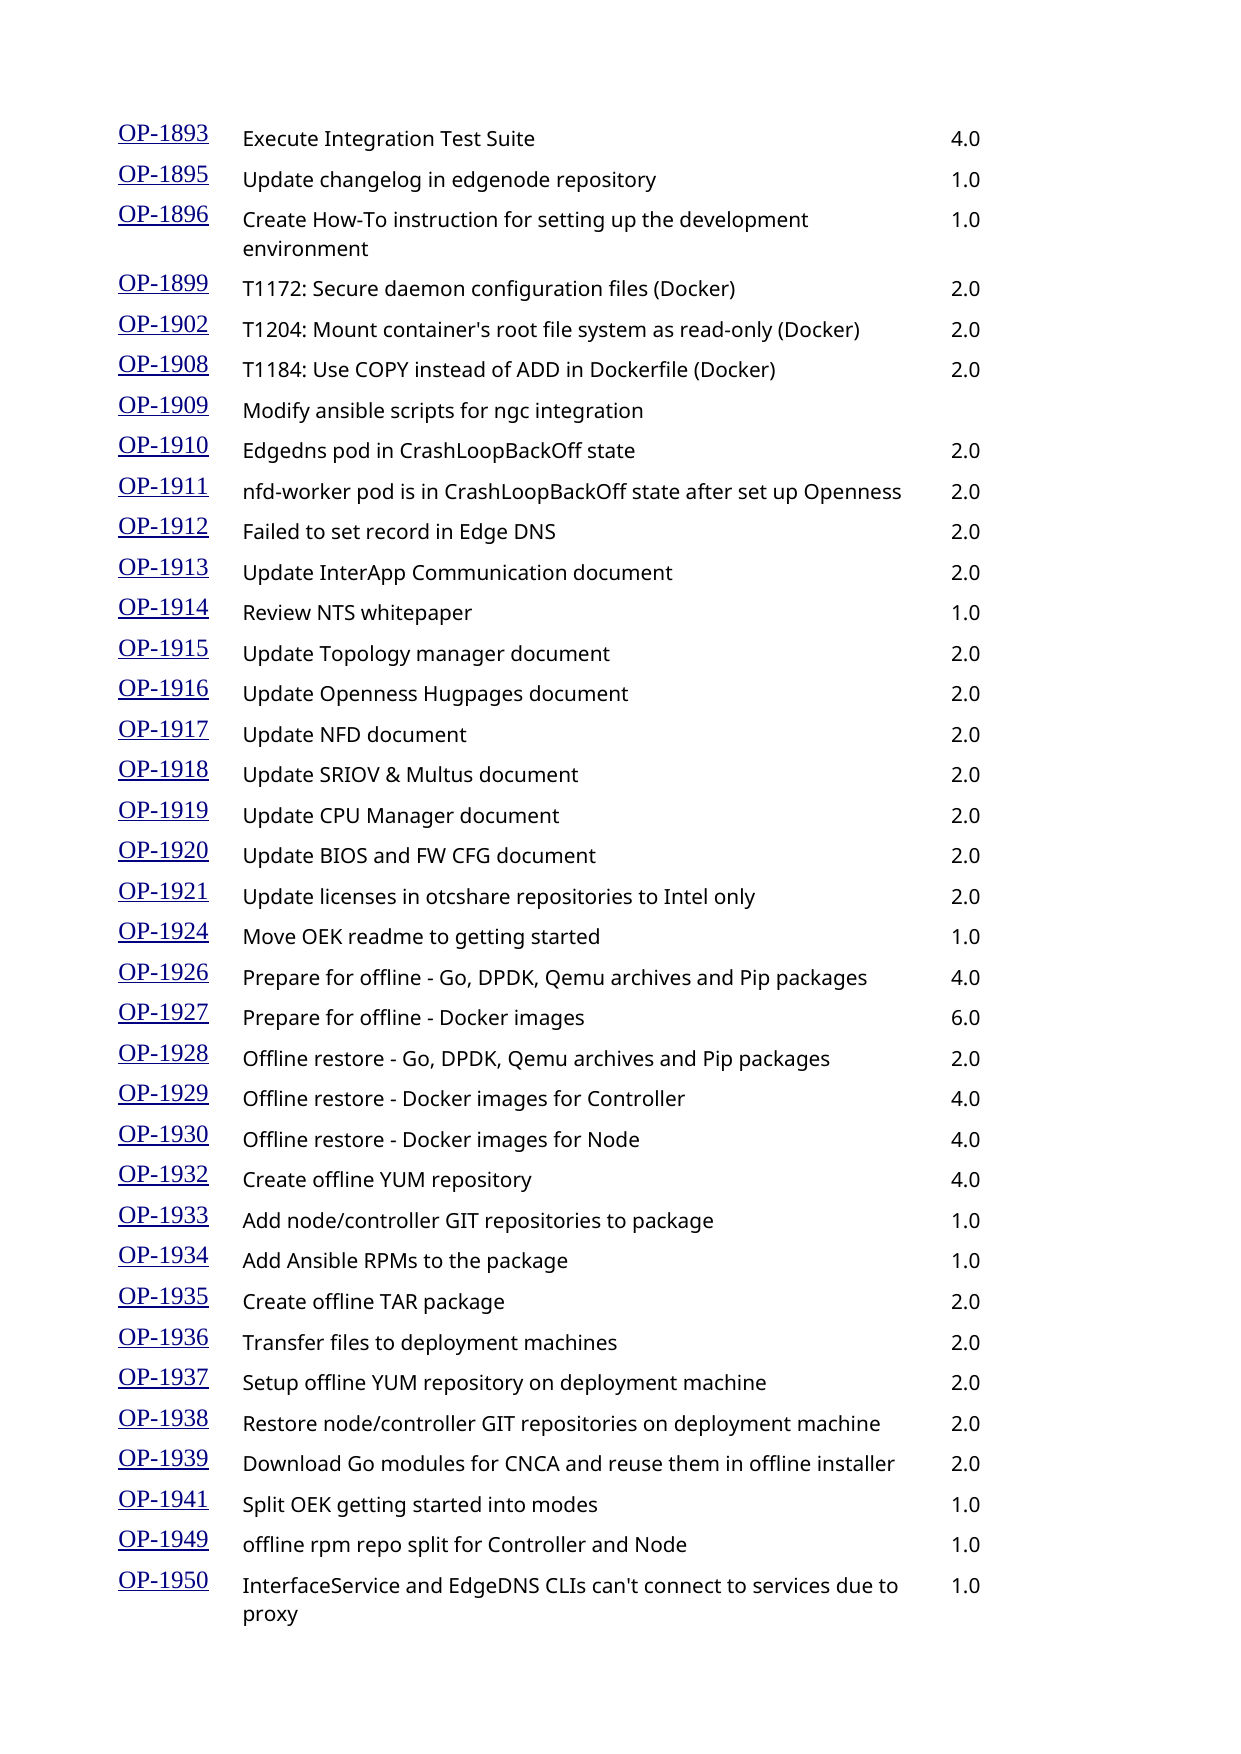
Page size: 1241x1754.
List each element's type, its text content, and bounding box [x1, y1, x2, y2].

table_cell 6.0 [945, 998, 1122, 1038]
table_cell OP-1912 [118, 511, 236, 552]
table_cell OP-1915 [118, 633, 236, 673]
table_cell Update Openness Hugpages document [236, 673, 945, 714]
table_cell 1.0 [945, 1484, 1122, 1524]
table_cell 2.0 [945, 876, 1122, 916]
table_cell 2.0 [945, 714, 1122, 754]
table_cell Update SRIOV & Multus document [236, 754, 945, 795]
table_cell Review NTS whitepaper [236, 592, 945, 633]
table_cell Create How-To instruction for setting up the development environment [236, 199, 945, 268]
table_cell 2.0 [945, 552, 1122, 592]
table_cell Edgedns pod in CrashLoopBackOff state [236, 430, 945, 471]
table_cell OP-1902 [118, 309, 236, 349]
table_cell 2.0 [945, 511, 1122, 552]
table_cell Create offline YUM repository [236, 1160, 945, 1200]
table_cell 1.0 [945, 1565, 1122, 1634]
table_cell 1.0 [945, 1241, 1122, 1281]
table_cell 4.0 [945, 1119, 1122, 1159]
table_cell 1.0 [945, 1200, 1122, 1241]
table_cell 2.0 [945, 835, 1122, 876]
table_cell OP-1924 [118, 916, 236, 957]
table_cell 4.0 [945, 957, 1122, 997]
table_cell [945, 390, 1122, 430]
table_cell Create offline TAR package [236, 1281, 945, 1322]
table_cell OP-1895 [118, 159, 236, 199]
table_cell 2.0 [945, 471, 1122, 511]
table_cell T1184: Use COPY instead of ADD in Dockerfile (Docker) [236, 349, 945, 390]
table_cell Prepare for offline - Go, DPDK, Qemu archives and Pip packages [236, 957, 945, 997]
table_cell OP-1921 [118, 876, 236, 916]
table_cell Split OEK getting started into modes [236, 1484, 945, 1524]
table_cell offline rpm repo split for Controller and Node [236, 1524, 945, 1565]
table_cell Restore node/controller GIT repositories on deployment machine [236, 1403, 945, 1443]
table_cell 2.0 [945, 795, 1122, 835]
table_cell Move OEK readme to getting started [236, 916, 945, 957]
table_cell Update NFD document [236, 714, 945, 754]
table_cell OP-1920 [118, 835, 236, 876]
table_cell 2.0 [945, 1322, 1122, 1362]
table_cell OP-1926 [118, 957, 236, 997]
table_cell OP-1928 [118, 1038, 236, 1078]
table_cell 2.0 [945, 349, 1122, 390]
table_cell Offline restore - Docker images for Node [236, 1119, 945, 1159]
table_cell OP-1914 [118, 592, 236, 633]
table_cell OP-1917 [118, 714, 236, 754]
table_cell OP-1936 [118, 1322, 236, 1362]
table_cell OP-1934 [118, 1241, 236, 1281]
table_cell Add node/controller GIT repositories to package [236, 1200, 945, 1241]
table_cell 4.0 [945, 1079, 1122, 1119]
table_cell 1.0 [945, 159, 1122, 199]
table_cell 2.0 [945, 1362, 1122, 1403]
table_cell 2.0 [945, 268, 1122, 309]
table_cell Failed to set record in Edge DNS [236, 511, 945, 552]
table_cell OP-1929 [118, 1079, 236, 1119]
table_cell Update changelog in edgenode repository [236, 159, 945, 199]
table_cell OP-1937 [118, 1362, 236, 1403]
table_cell OP-1950 [118, 1565, 236, 1634]
table_cell Update CPU Manager document [236, 795, 945, 835]
table_cell OP-1939 [118, 1443, 236, 1484]
table_cell Add Ansible RPMs to the package [236, 1241, 945, 1281]
table_cell InterfaceService and EdgeDNS CLIs can't connect to services due to proxy [236, 1565, 945, 1634]
table_cell 1.0 [945, 916, 1122, 957]
table_cell OP-1919 [118, 795, 236, 835]
table_cell 2.0 [945, 309, 1122, 349]
table_cell 2.0 [945, 1443, 1122, 1484]
table_cell OP-1893 [118, 118, 236, 159]
table_cell OP-1941 [118, 1484, 236, 1524]
table_cell OP-1927 [118, 998, 236, 1038]
table_cell Download Go modules for CNCA and reuse them in offline installer [236, 1443, 945, 1484]
table_cell 1.0 [945, 199, 1122, 268]
table_cell OP-1909 [118, 390, 236, 430]
table_cell 2.0 [945, 1281, 1122, 1322]
table_cell 2.0 [945, 1038, 1122, 1078]
table_cell Offline restore - Docker images for Controller [236, 1079, 945, 1119]
table_cell OP-1913 [118, 552, 236, 592]
table_cell 2.0 [945, 633, 1122, 673]
table_cell OP-1899 [118, 268, 236, 309]
table_cell OP-1910 [118, 430, 236, 471]
table_cell Update licenses in otcshare repositories to Intel only [236, 876, 945, 916]
table_cell OP-1896 [118, 199, 236, 268]
table_cell Update BIOS and FW CFG document [236, 835, 945, 876]
table_cell 2.0 [945, 1403, 1122, 1443]
table_cell Update Topology manager document [236, 633, 945, 673]
table_cell OP-1932 [118, 1160, 236, 1200]
table_cell T1204: Mount container's root file system as read-only (Docker) [236, 309, 945, 349]
table_cell Modify ansible scripts for ngc integration [236, 390, 945, 430]
table_cell OP-1933 [118, 1200, 236, 1241]
table_cell OP-1930 [118, 1119, 236, 1159]
table_cell OP-1935 [118, 1281, 236, 1322]
table_cell nfd-worker pod is in CrashLoopBackOff state after set up Openness [236, 471, 945, 511]
table_cell OP-1949 [118, 1524, 236, 1565]
table_cell Prepare for offline - Docker images [236, 998, 945, 1038]
table_cell Transfer files to deployment machines [236, 1322, 945, 1362]
table_cell OP-1938 [118, 1403, 236, 1443]
table_cell 1.0 [945, 1524, 1122, 1565]
table_cell OP-1918 [118, 754, 236, 795]
table_cell OP-1916 [118, 673, 236, 714]
table_cell 2.0 [945, 673, 1122, 714]
table_cell Setup offline YUM repository on deployment machine [236, 1362, 945, 1403]
table_cell Offline restore - Go, DPDK, Qemu archives and Pip packages [236, 1038, 945, 1078]
table_cell 4.0 [945, 1160, 1122, 1200]
table_cell T1172: Secure daemon configuration files (Docker) [236, 268, 945, 309]
table_cell Execute Integration Test Suite [236, 118, 945, 159]
table_cell 2.0 [945, 754, 1122, 795]
table_cell 1.0 [945, 592, 1122, 633]
table_cell 4.0 [945, 118, 1122, 159]
table_cell OP-1908 [118, 349, 236, 390]
table_cell Update InterApp Communication document [236, 552, 945, 592]
table_cell 2.0 [945, 430, 1122, 471]
table_cell OP-1911 [118, 471, 236, 511]
